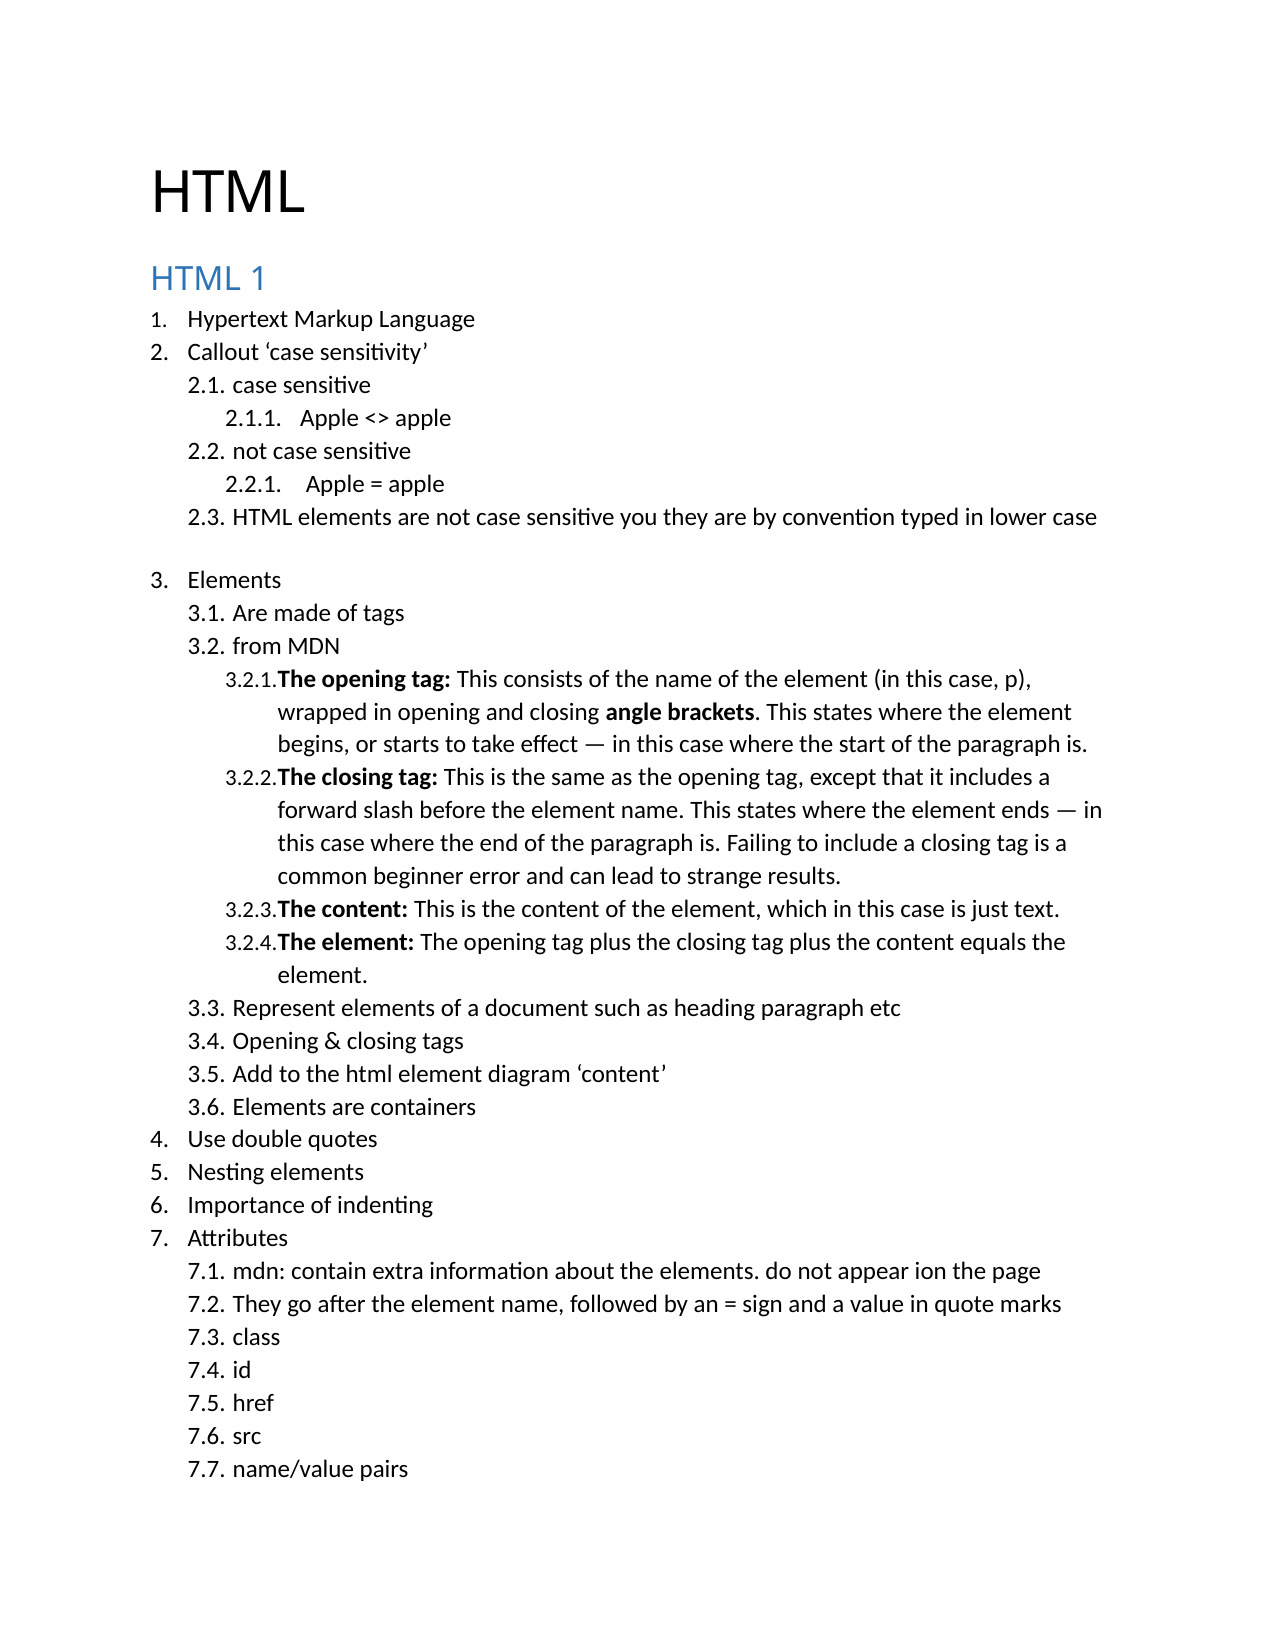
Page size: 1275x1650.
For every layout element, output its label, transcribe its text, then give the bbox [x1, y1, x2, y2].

list Attributes [150, 1222, 1125, 1253]
list HTML elements are not case sensitive you they are by convention typed in lower case [187, 501, 1125, 531]
list case sensitive [187, 369, 1125, 400]
list from MDN [187, 630, 1125, 660]
list mdn: contain extra information about the elements. do not appear ion the page [187, 1255, 1125, 1286]
list Callout ‘case sensitivity’ [150, 336, 1125, 367]
list The closing tag: This is the same as the opening tag, except that it includes a forward slash before the element name. This states where the element ends — in this case where the end of the paragraph is. Failing to include a closing tag is a common beginner error and can lead to strange results. [225, 762, 1125, 891]
list Represent elements of a document such as heading paragraph etc [187, 992, 1125, 1022]
subtitle HTML 1 [150, 254, 1125, 300]
title HTML [150, 150, 1125, 229]
list Use double quotes [150, 1124, 1125, 1154]
list href [187, 1387, 1125, 1417]
list Hypertext Markup Language [150, 303, 1125, 334]
list Nesting elements [150, 1157, 1125, 1187]
list Apple <> apple [225, 402, 1125, 433]
list src [187, 1420, 1125, 1450]
list They go after the element name, followed by an = sign and a value in quote marks [187, 1288, 1125, 1319]
list Are made of tags [187, 597, 1125, 627]
list The opening tag: This consists of the name of the element (in this case, p), wrapped in opening and closing angle brackets. This states where the element begins, or starts to take effect — in this case where the start of the paragraph is. [225, 663, 1125, 759]
list Elements [150, 564, 1125, 594]
list Importance of indenting [150, 1189, 1125, 1220]
list Apple = apple [225, 468, 1125, 498]
list Add to the html element diagram ‘content’ [187, 1058, 1125, 1088]
list name/value pairs [187, 1453, 1125, 1483]
list The element: The opening tag plus the closing tag plus the content equals the element. [225, 926, 1125, 989]
list Opening & closing tags [187, 1025, 1125, 1055]
list id [187, 1354, 1125, 1384]
list class [187, 1321, 1125, 1352]
list not case sensitive [187, 435, 1125, 466]
list The content: This is the content of the element, which in this case is just text. [225, 893, 1125, 924]
list Elements are containers [187, 1091, 1125, 1121]
